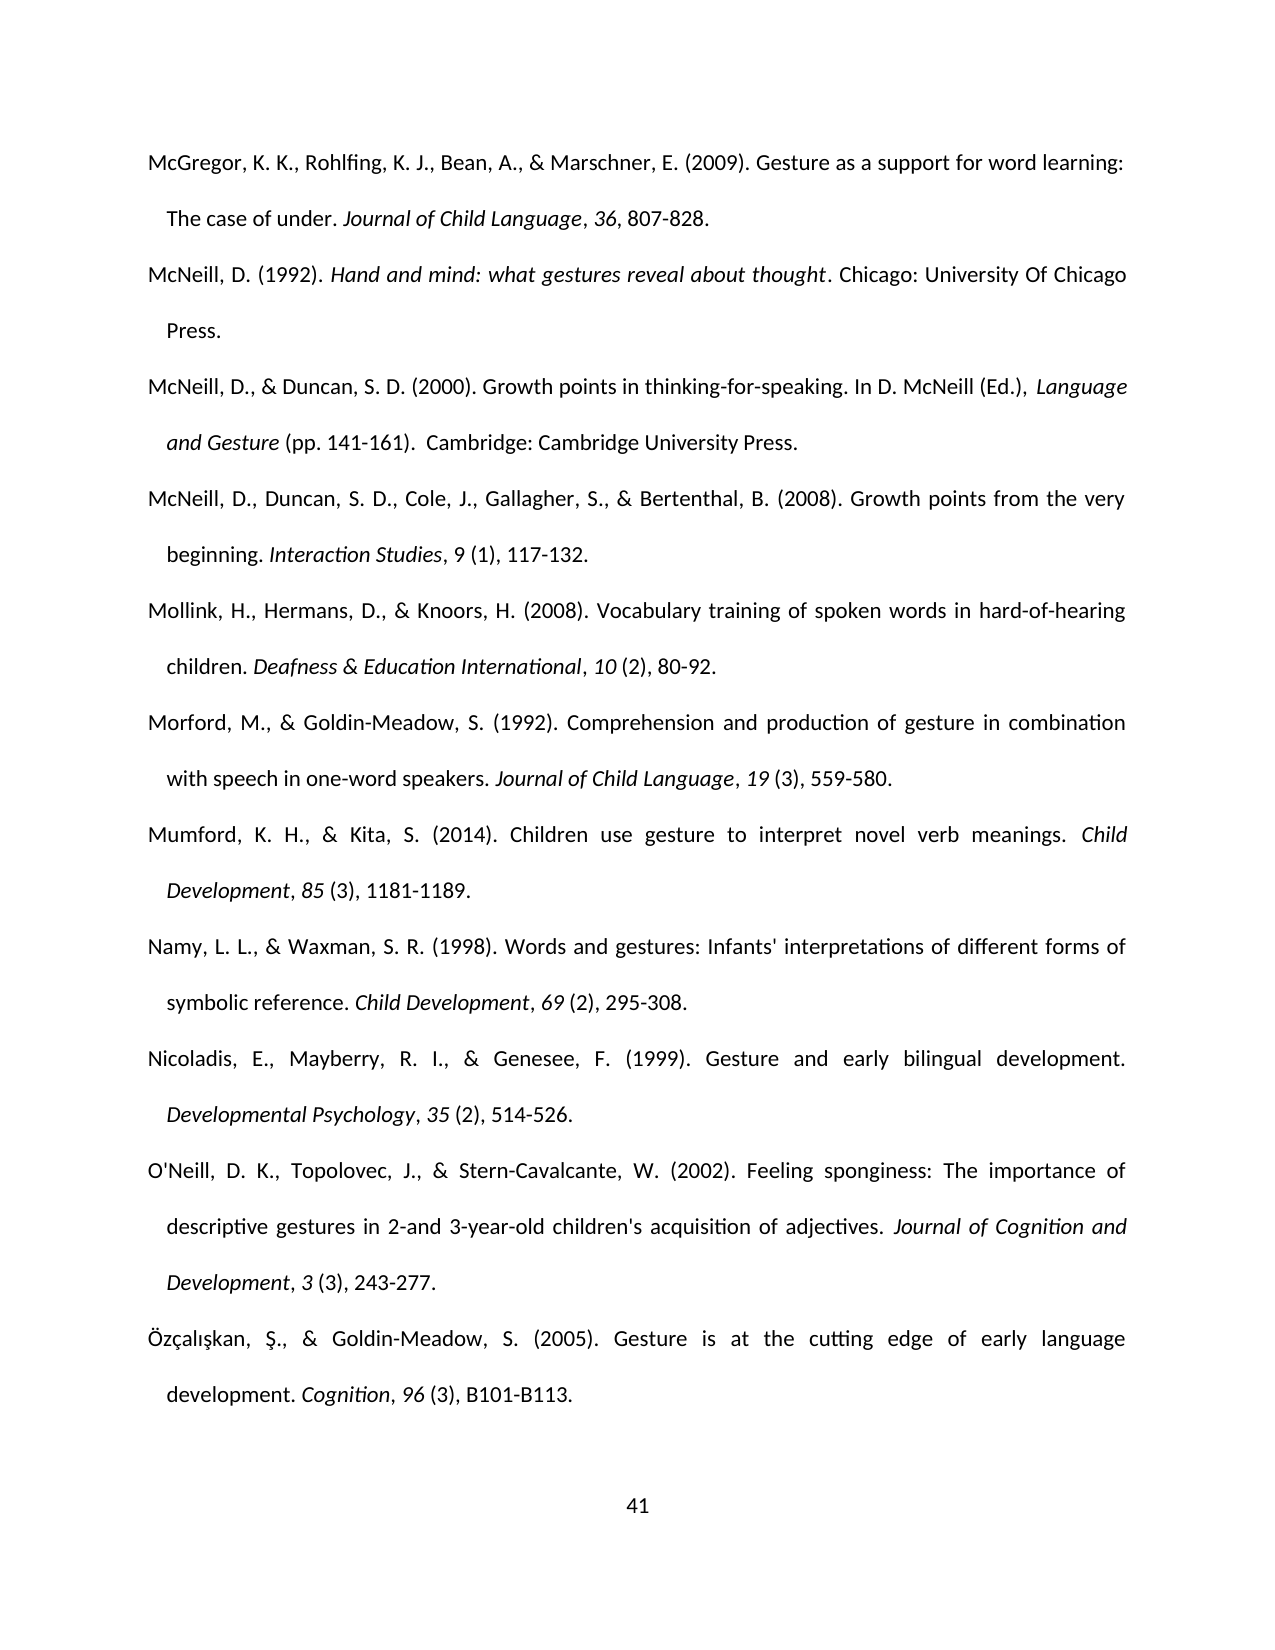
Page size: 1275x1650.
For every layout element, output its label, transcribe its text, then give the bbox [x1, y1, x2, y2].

text McNeill, D. (1992). Hand and mind: what gestures reveal about thought. Chicago: University Of Chicago Press. [148, 260, 1127, 344]
text Morford, M., & Goldin-Meadow, S. (1992). Comprehension and production of gesture in combination with speech in one-word speakers. Journal of Child Language, 19 (3), 559-580. [148, 708, 1127, 792]
text McGregor, K. K., Rohlfing, K. J., Bean, A., & Marschner, E. (2009). Gesture as a support for word learning: The case of under. Journal of Child Language, 36, 807-828. [148, 148, 1127, 232]
text Mumford, K. H., & Kita, S. (2014). Children use gesture to interpret novel verb meanings. Child Development, 85 (3), 1181-1189. [148, 820, 1127, 904]
text Özçalışkan, Ş., & Goldin-Meadow, S. (2005). Gesture is at the cutting edge of early language development. Cognition, 96 (3), B101-B113. [148, 1324, 1127, 1408]
text Namy, L. L., & Waxman, S. R. (1998). Words and gestures: Infants' interpretations of different forms of symbolic reference. Child Development, 69 (2), 295-308. [148, 932, 1127, 1016]
text Nicoladis, E., Mayberry, R. I., & Genesee, F. (1999). Gesture and early bilingual development. Developmental Psychology, 35 (2), 514-526. [148, 1044, 1127, 1128]
text Mollink, H., Hermans, D., & Knoors, H. (2008). Vocabulary training of spoken words in hard-of-hearing children. Deafness & Education International, 10 (2), 80-92. [148, 596, 1127, 680]
text O'Neill, D. K., Topolovec, J., & Stern-Cavalcante, W. (2002). Feeling sponginess: The importance of descriptive gestures in 2-and 3-year-old children's acquisition of adjectives. Journal of Cognition and Development, 3 (3), 243-277. [148, 1156, 1127, 1296]
text McNeill, D., Duncan, S. D., Cole, J., Gallagher, S., & Bertenthal, B. (2008). Growth points from the very beginning. Interaction Studies, 9 (1), 117-132. [148, 484, 1127, 568]
text McNeill, D., & Duncan, S. D. (2000). Growth points in thinking-for-speaking. In D. McNeill (Ed.), Language and Gesture (pp. 141-161). Cambridge: Cambridge University Press. [148, 372, 1127, 456]
